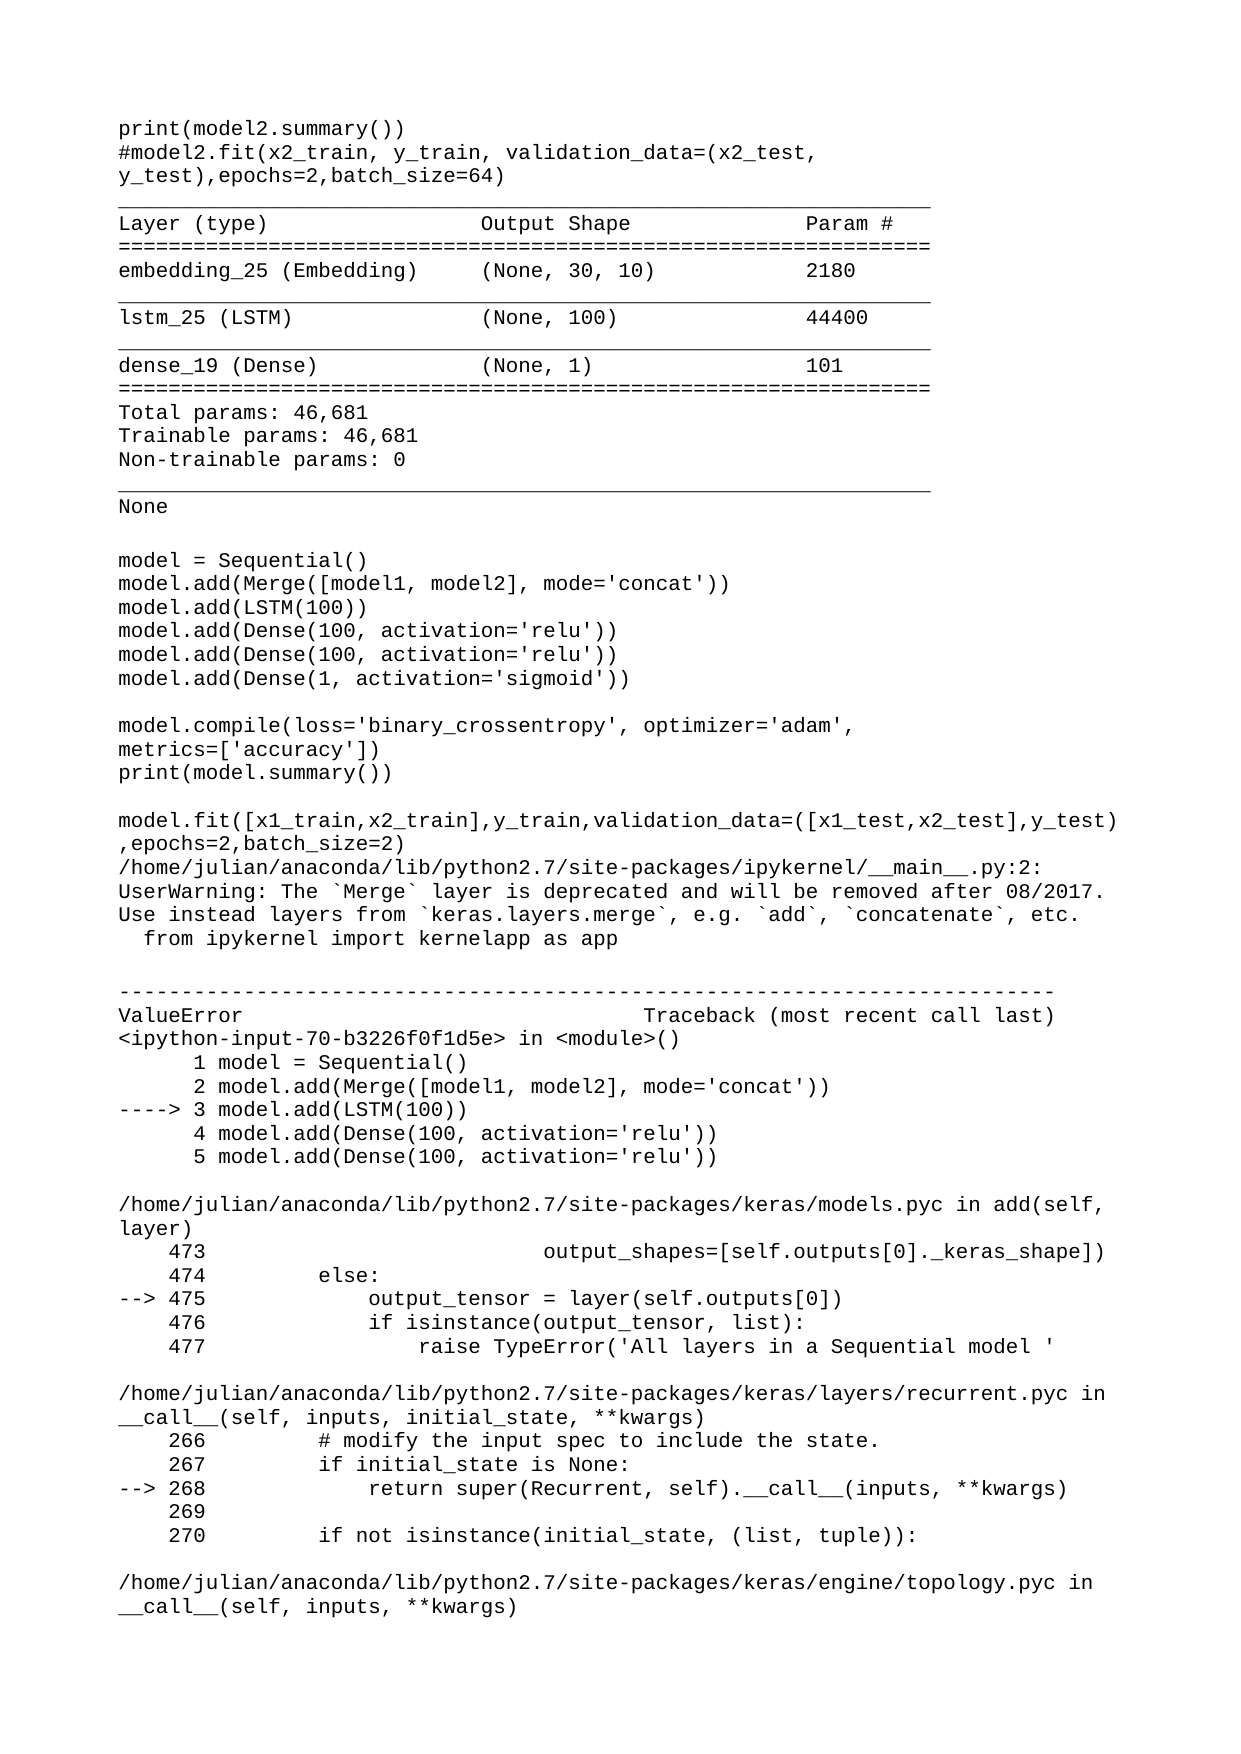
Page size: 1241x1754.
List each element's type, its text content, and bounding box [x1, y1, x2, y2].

text model = Sequential() [118, 549, 1122, 573]
text 270 if not isinstance(initial_state, (list, tuple)): [118, 1525, 1122, 1548]
text /home/julian/anaconda/lib/python2.7/site-packages/keras/engine/topology.pyc in __call__(self, inputs, **kwargs) [118, 1572, 1122, 1619]
text _________________________________________________________________ [118, 189, 1122, 213]
text _________________________________________________________________ [118, 331, 1122, 354]
text /home/julian/anaconda/lib/python2.7/site-packages/keras/layers/recurrent.pyc in __call__(self, inputs, initial_state, **kwargs) [118, 1383, 1122, 1430]
text model.add(Merge([model1, model2], mode='concat')) [118, 573, 1122, 597]
text --> 475 output_tensor = layer(self.outputs[0]) [118, 1288, 1122, 1312]
text embedding_25 (Embedding) (None, 30, 10) 2180 [118, 260, 1122, 284]
text ValueError Traceback (most recent call last) [118, 1005, 1122, 1028]
text print(model.summary()) [118, 762, 1122, 786]
text --> 268 return super(Recurrent, self).__call__(inputs, **kwargs) [118, 1478, 1122, 1501]
text model.compile(loss='binary_crossentropy', optimizer='adam', metrics=['accuracy']) [118, 715, 1122, 762]
text Non-trainable params: 0 [118, 449, 1122, 473]
text 476 if isinstance(output_tensor, list): [118, 1312, 1122, 1336]
text /home/julian/anaconda/lib/python2.7/site-packages/ipykernel/__main__.py:2: UserWarning: The `Merge` layer is deprecated and will be removed after 08/2017. Use instead layers from `keras.layers.merge`, e.g. `add`, `concatenate`, etc. [118, 857, 1122, 928]
text dense_19 (Dense) (None, 1) 101 [118, 354, 1122, 378]
text model.add(Dense(100, activation='relu')) [118, 644, 1122, 668]
text ================================================================= [118, 236, 1122, 260]
text #model2.fit(x2_train, y_train, validation_data=(x2_test, y_test),epochs=2,batch_size=64) [118, 142, 1122, 189]
text --------------------------------------------------------------------------- [118, 981, 1122, 1005]
text Layer (type) Output Shape Param # [118, 213, 1122, 236]
text 4 model.add(Dense(100, activation='relu')) [118, 1123, 1122, 1147]
text Total params: 46,681 [118, 402, 1122, 426]
text _________________________________________________________________ [118, 284, 1122, 307]
text 474 else: [118, 1265, 1122, 1288]
text model.add(Dense(1, activation='sigmoid')) [118, 668, 1122, 691]
text None [118, 496, 1122, 520]
text ----> 3 model.add(LSTM(100)) [118, 1099, 1122, 1123]
text 5 model.add(Dense(100, activation='relu')) [118, 1147, 1122, 1170]
text ​ [118, 691, 1122, 715]
text 269 [118, 1501, 1122, 1525]
text ​ [118, 786, 1122, 810]
text _________________________________________________________________ [118, 473, 1122, 496]
text ================================================================= [118, 378, 1122, 402]
text print(model2.summary()) [118, 118, 1122, 142]
text model.fit([x1_train,x2_train],y_train,validation_data=([x1_test,x2_test],y_test),epochs=2,batch_size=2) [118, 810, 1122, 857]
text <ipython-input-70-b3226f0f1d5e> in <module>() [118, 1028, 1122, 1052]
text 267 if initial_state is None: [118, 1454, 1122, 1478]
text 473 output_shapes=[self.outputs[0]._keras_shape]) [118, 1241, 1122, 1265]
text 266 # modify the input spec to include the state. [118, 1430, 1122, 1454]
text model.add(Dense(100, activation='relu')) [118, 621, 1122, 644]
text model.add(LSTM(100)) [118, 597, 1122, 621]
text 1 model = Sequential() [118, 1052, 1122, 1076]
text 2 model.add(Merge([model1, model2], mode='concat')) [118, 1076, 1122, 1099]
text lstm_25 (LSTM) (None, 100) 44400 [118, 307, 1122, 331]
text /home/julian/anaconda/lib/python2.7/site-packages/keras/models.pyc in add(self, layer) [118, 1194, 1122, 1241]
text from ipykernel import kernelapp as app [118, 928, 1122, 952]
text 477 raise TypeError('All layers in a Sequential model ' [118, 1336, 1122, 1359]
text Trainable params: 46,681 [118, 426, 1122, 449]
